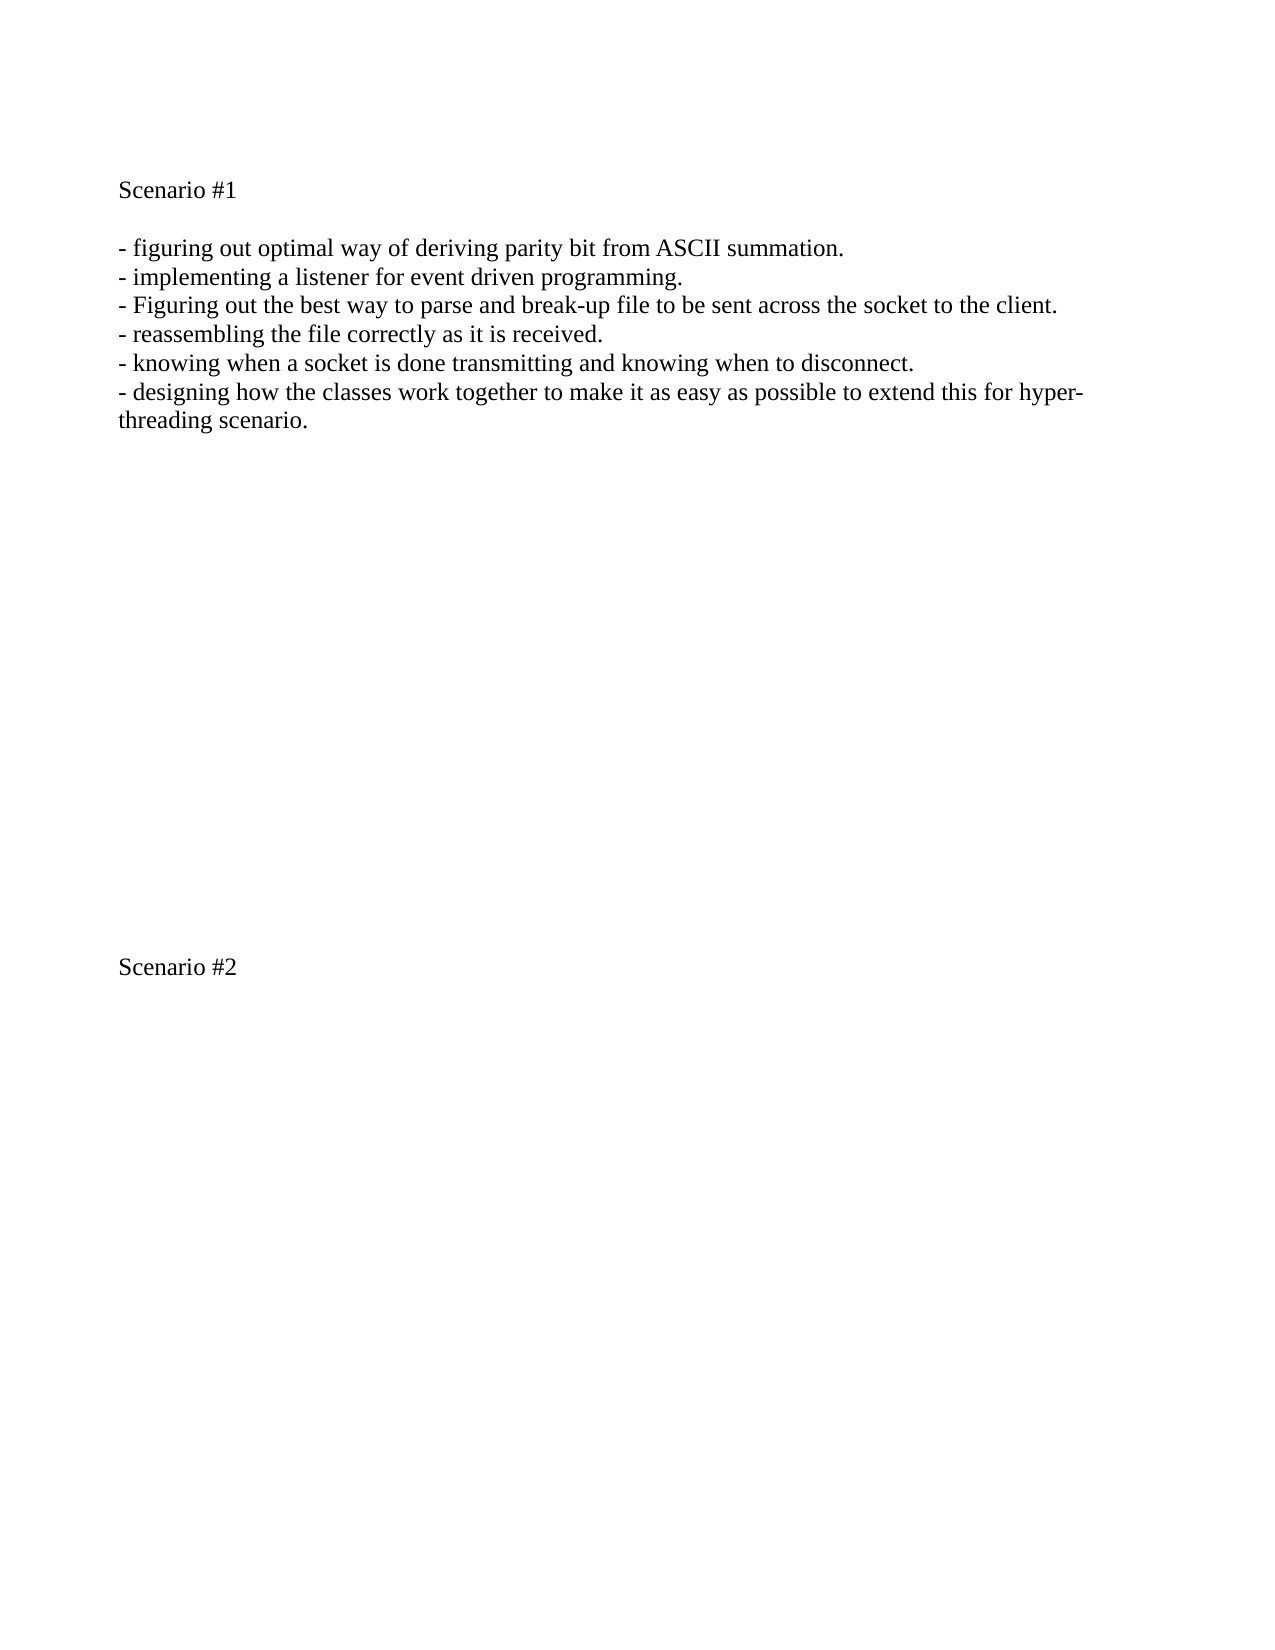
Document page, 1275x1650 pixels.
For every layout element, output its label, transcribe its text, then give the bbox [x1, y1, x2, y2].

text Scenario #1 [118, 176, 1157, 204]
text - implementing a listener for event driven programming. [118, 262, 1157, 291]
text Scenario #2 [118, 952, 1157, 981]
text - reassembling the file correctly as it is received. [118, 319, 1157, 348]
text - figuring out optimal way of deriving parity bit from ASCII summation. [118, 233, 1157, 262]
text - knowing when a socket is done transmitting and knowing when to disconnect. [118, 348, 1157, 377]
text - designing how the classes work together to make it as easy as possible to extend this for hyper-threading scenario. [118, 377, 1157, 434]
text - Figuring out the best way to parse and break-up file to be sent across the socket to the client. [118, 291, 1157, 319]
